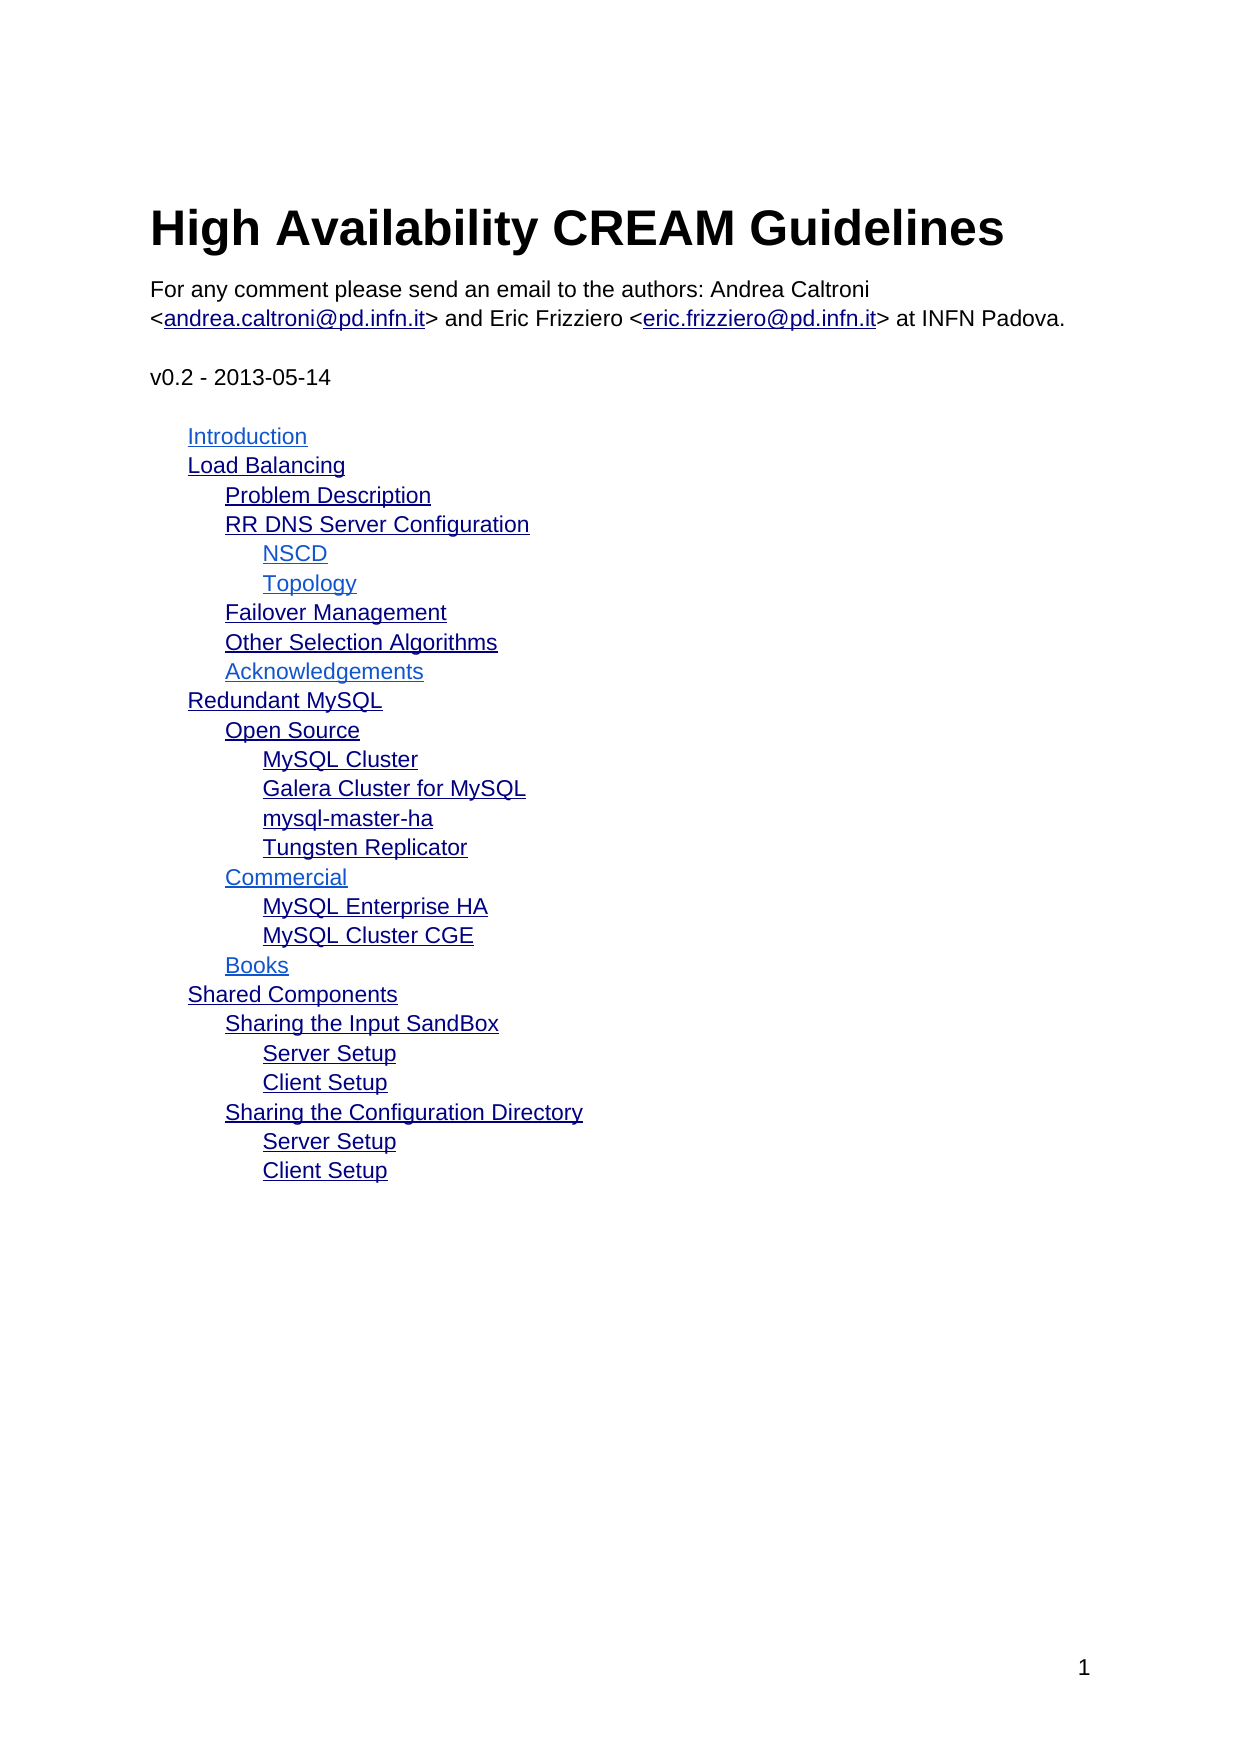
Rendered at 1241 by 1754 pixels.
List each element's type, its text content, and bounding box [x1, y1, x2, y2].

text MySQL Cluster [262, 747, 1090, 772]
text Commercial [225, 864, 1090, 890]
text Galera Cluster for MySQL [262, 776, 1090, 802]
text NSCD [262, 541, 1090, 567]
text Client Setup [262, 1070, 1090, 1095]
text Problem Description [225, 482, 1090, 508]
text MySQL Enterprise HA [262, 893, 1090, 919]
text Failover Management [225, 600, 1090, 625]
text Acknowledgements [225, 658, 1090, 684]
text Topology [262, 570, 1090, 596]
text Open Source [225, 717, 1090, 743]
text Client Setup [262, 1158, 1090, 1183]
text Books [225, 952, 1090, 978]
text Sharing the Input SandBox [225, 1011, 1090, 1037]
text Server Setup [262, 1040, 1090, 1066]
text RR DNS Server Configuration [225, 512, 1090, 537]
text Other Selection Algorithms [225, 629, 1090, 655]
text Shared Components [187, 982, 1090, 1007]
text Server Setup [262, 1128, 1090, 1154]
text Tungsten Replicator [262, 835, 1090, 860]
text v0.2 - 2013-05-14 [150, 365, 1090, 390]
text For any comment please send an email to the authors: Andrea Caltroni <andrea.caltroni@pd.infn.it> and Eric Frizziero <eric.frizziero@pd.infn.it> at INFN Padova. [150, 277, 1090, 332]
text Redundant MySQL [187, 688, 1090, 713]
text Load Balancing [187, 453, 1090, 478]
text Sharing the Configuration Directory [225, 1099, 1090, 1125]
title High Availability CREAM Guidelines [150, 200, 1090, 256]
text MySQL Cluster CGE [262, 923, 1090, 948]
text mysql-master-ha [262, 805, 1090, 831]
text Introduction [187, 423, 1090, 449]
